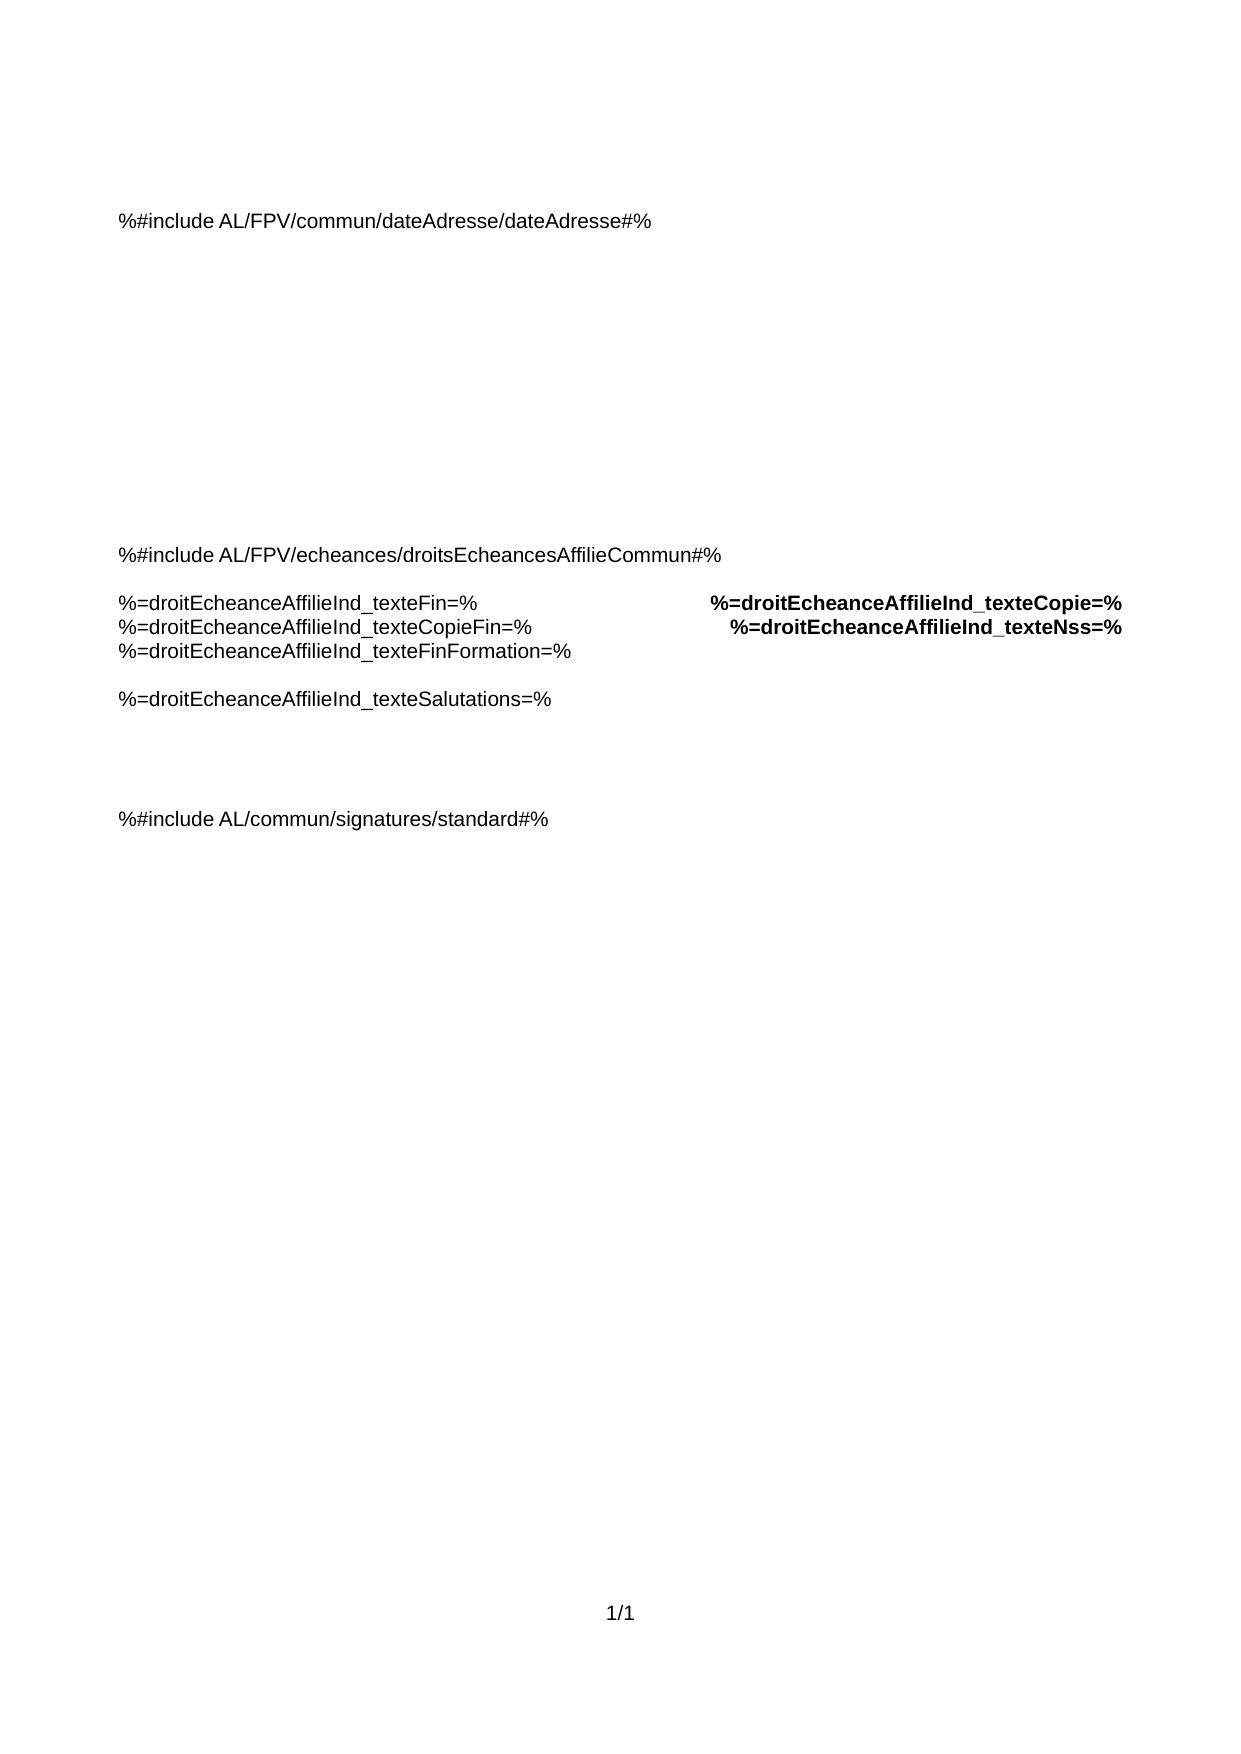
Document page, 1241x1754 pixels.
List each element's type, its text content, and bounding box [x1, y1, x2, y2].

text %#include AL/commun/signatures/standard#% [118, 807, 1122, 831]
text %=droitEcheanceAffilieInd_texteFin=% %=droitEcheanceAffilieInd_texteCopie=% %=droitEcheanceAffilieInd_texteCopieFin=% %=droitEcheanceAffilieInd_texteNss=% %=droitEcheanceAffilieInd_texteFinFormation=% [118, 591, 1122, 663]
text %#include AL/FPV/echeances/droitsEcheancesAffilieCommun#% [118, 543, 1131, 567]
text %=droitEcheanceAffilieInd_texteSalutations=% [118, 687, 1122, 711]
